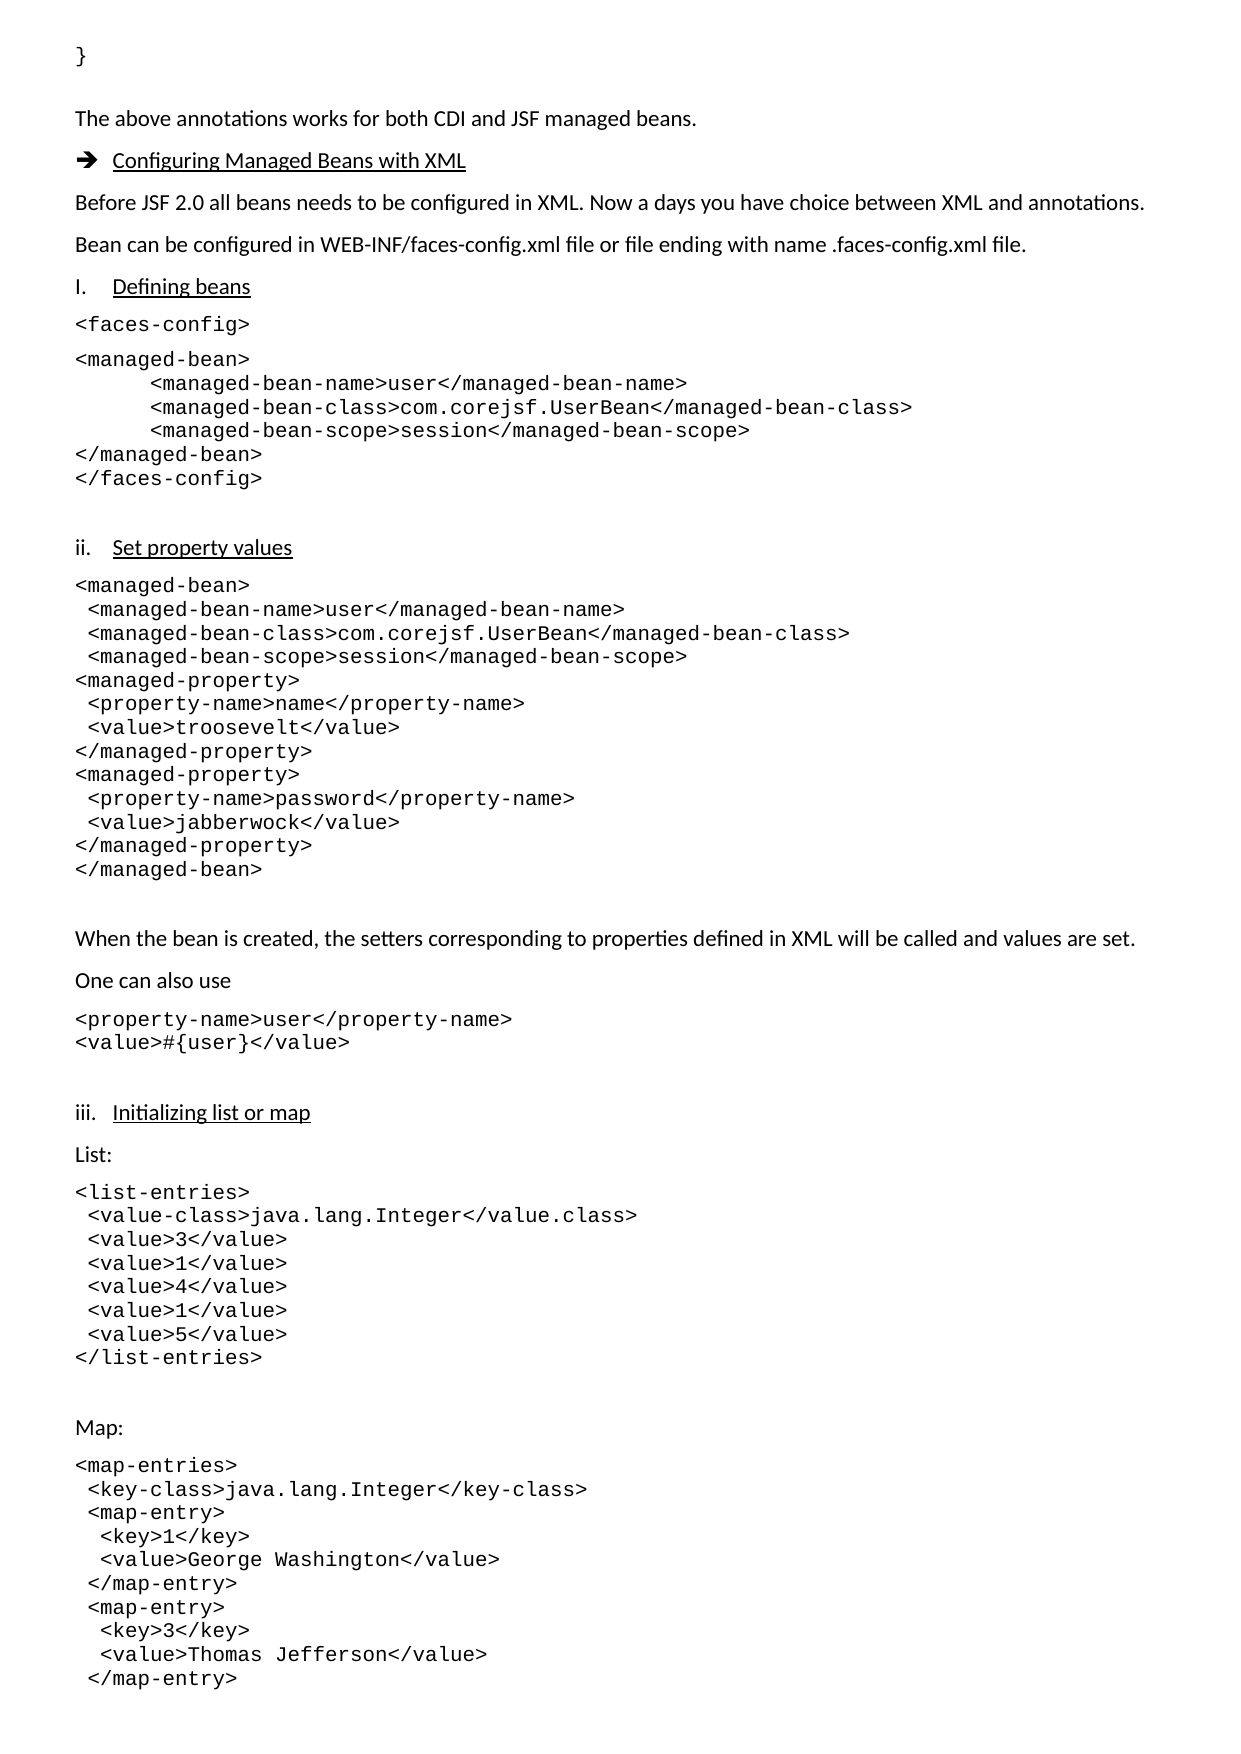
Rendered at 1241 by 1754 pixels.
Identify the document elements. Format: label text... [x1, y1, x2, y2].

text <value>#{user}</value> [75, 1032, 1195, 1056]
text </managed-bean> [75, 859, 1195, 883]
text <value>4</value> [75, 1276, 1195, 1300]
text <map-entries> [75, 1455, 1195, 1478]
text </map-entry> [75, 1573, 1195, 1597]
text </managed-bean> [75, 444, 1195, 468]
text iii. Initializing list or map [75, 1098, 1195, 1126]
text <managed-bean-scope>session</managed-bean-scope> [75, 420, 1195, 444]
text <value>jabberwock</value> [75, 812, 1195, 835]
text </managed-property> [75, 835, 1195, 859]
text <managed-bean> [75, 349, 1195, 373]
text <key-class>java.lang.Integer</key-class> [75, 1478, 1195, 1502]
text List: [75, 1140, 1195, 1168]
text <property-name>password</property-name> [75, 788, 1195, 812]
text <managed-bean-name>user</managed-bean-name> [75, 599, 1195, 622]
text </list-entries> [75, 1347, 1195, 1371]
text <value-class>java.lang.Integer</value.class> [75, 1205, 1195, 1229]
text <key>1</key> [75, 1526, 1195, 1549]
text <faces-config> [75, 314, 1195, 338]
text <value>Thomas Jefferson</value> [75, 1644, 1195, 1668]
text <value>5</value> [75, 1324, 1195, 1347]
text <managed-property> [75, 764, 1195, 788]
text <value>troosevelt</value> [75, 717, 1195, 741]
text <value>1</value> [75, 1300, 1195, 1324]
list Map: [75, 1413, 1195, 1441]
text <value>3</value> [75, 1229, 1195, 1253]
text <managed-bean-class>com.corejsf.UserBean</managed-bean-class> [75, 622, 1195, 646]
text <managed-bean> [75, 575, 1195, 599]
text One can also use [75, 967, 1195, 994]
list Configuring Managed Beans with XML [75, 146, 1195, 174]
text <managed-bean-name>user</managed-bean-name> [75, 373, 1195, 397]
text </managed-property> [75, 741, 1195, 764]
text <property-name>user</property-name> [75, 1008, 1195, 1032]
text <key>3</key> [75, 1620, 1195, 1644]
text When the bean is created, the setters corresponding to properties defined in XML will be called and values are set. [75, 924, 1195, 953]
text <managed-bean-scope>session</managed-bean-scope> [75, 646, 1195, 670]
text </map-entry> [75, 1668, 1195, 1691]
list Before JSF 2.0 all beans needs to be configured in XML. Now a days you have choice between XML and annotations. Bean can be configured in WEB-INF/faces-config.xml file or file ending with name .faces-config.xml file. [75, 188, 1195, 258]
list I. Defining beans [75, 272, 1195, 300]
text <value>George Washington</value> [75, 1549, 1195, 1573]
text ii. Set property values [75, 533, 1195, 561]
text <list-entries> [75, 1182, 1195, 1205]
text <map-entry> [75, 1597, 1195, 1620]
text </faces-config> [75, 468, 1195, 491]
text <map-entry> [75, 1502, 1195, 1526]
text <value>1</value> [75, 1253, 1195, 1276]
text <managed-property> [75, 670, 1195, 693]
text } [75, 45, 1195, 69]
text <property-name>name</property-name> [75, 693, 1195, 717]
text <managed-bean-class>com.corejsf.UserBean</managed-bean-class> [75, 397, 1195, 420]
list The above annotations works for both CDI and JSF managed beans. [75, 104, 1195, 132]
